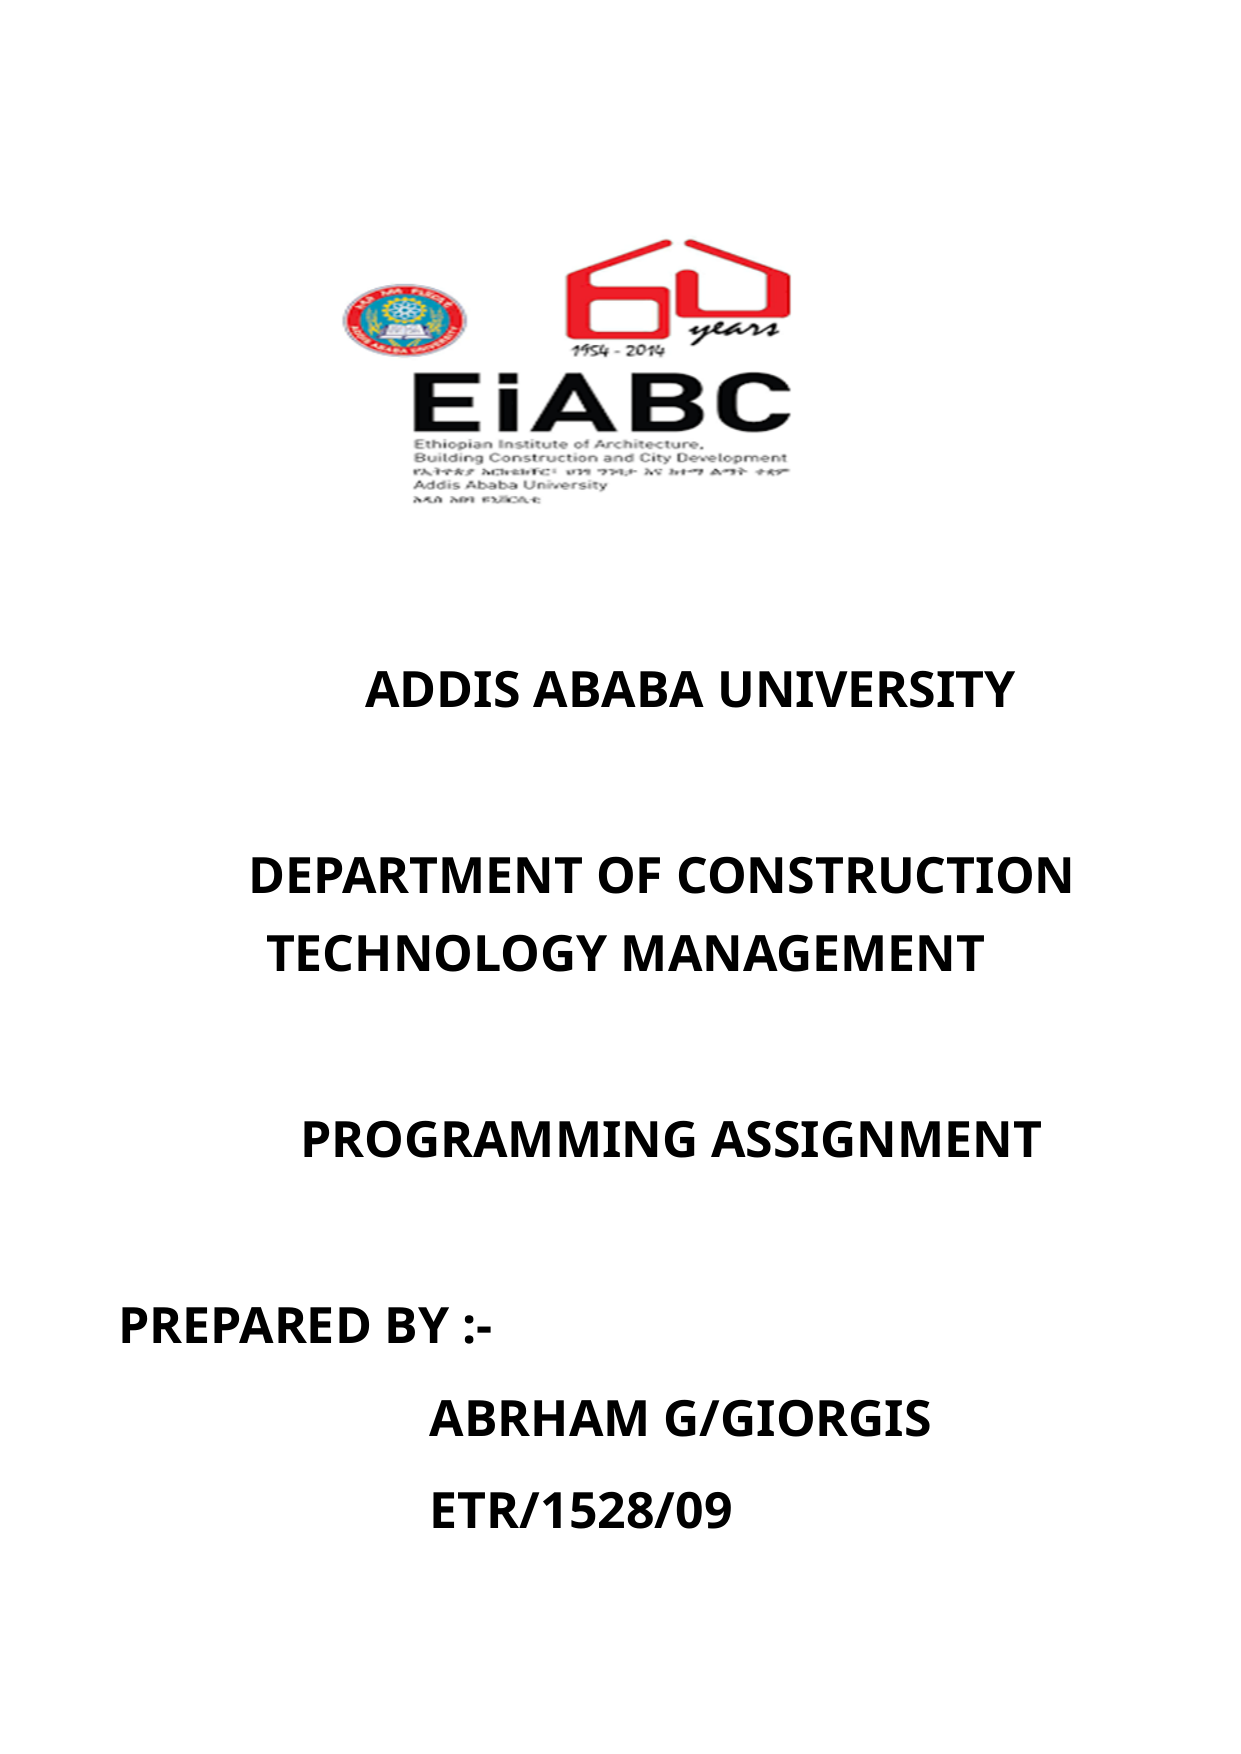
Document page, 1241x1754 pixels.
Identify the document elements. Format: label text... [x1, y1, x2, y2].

text ETR/1528/09 [118, 1475, 1122, 1543]
text PREPARED BY :- [118, 1289, 1122, 1358]
text ABRHAM G/GIORGIS [118, 1382, 1122, 1451]
picture [329, 215, 836, 525]
text ADDIS ABABA UNIVERSITY [118, 654, 1122, 722]
text PROGRAMMING ASSIGNMENT [118, 1104, 1122, 1172]
text DEPARTMENT OF CONSTRUCTION TECHNOLOGY MANAGEMENT [118, 839, 1122, 986]
